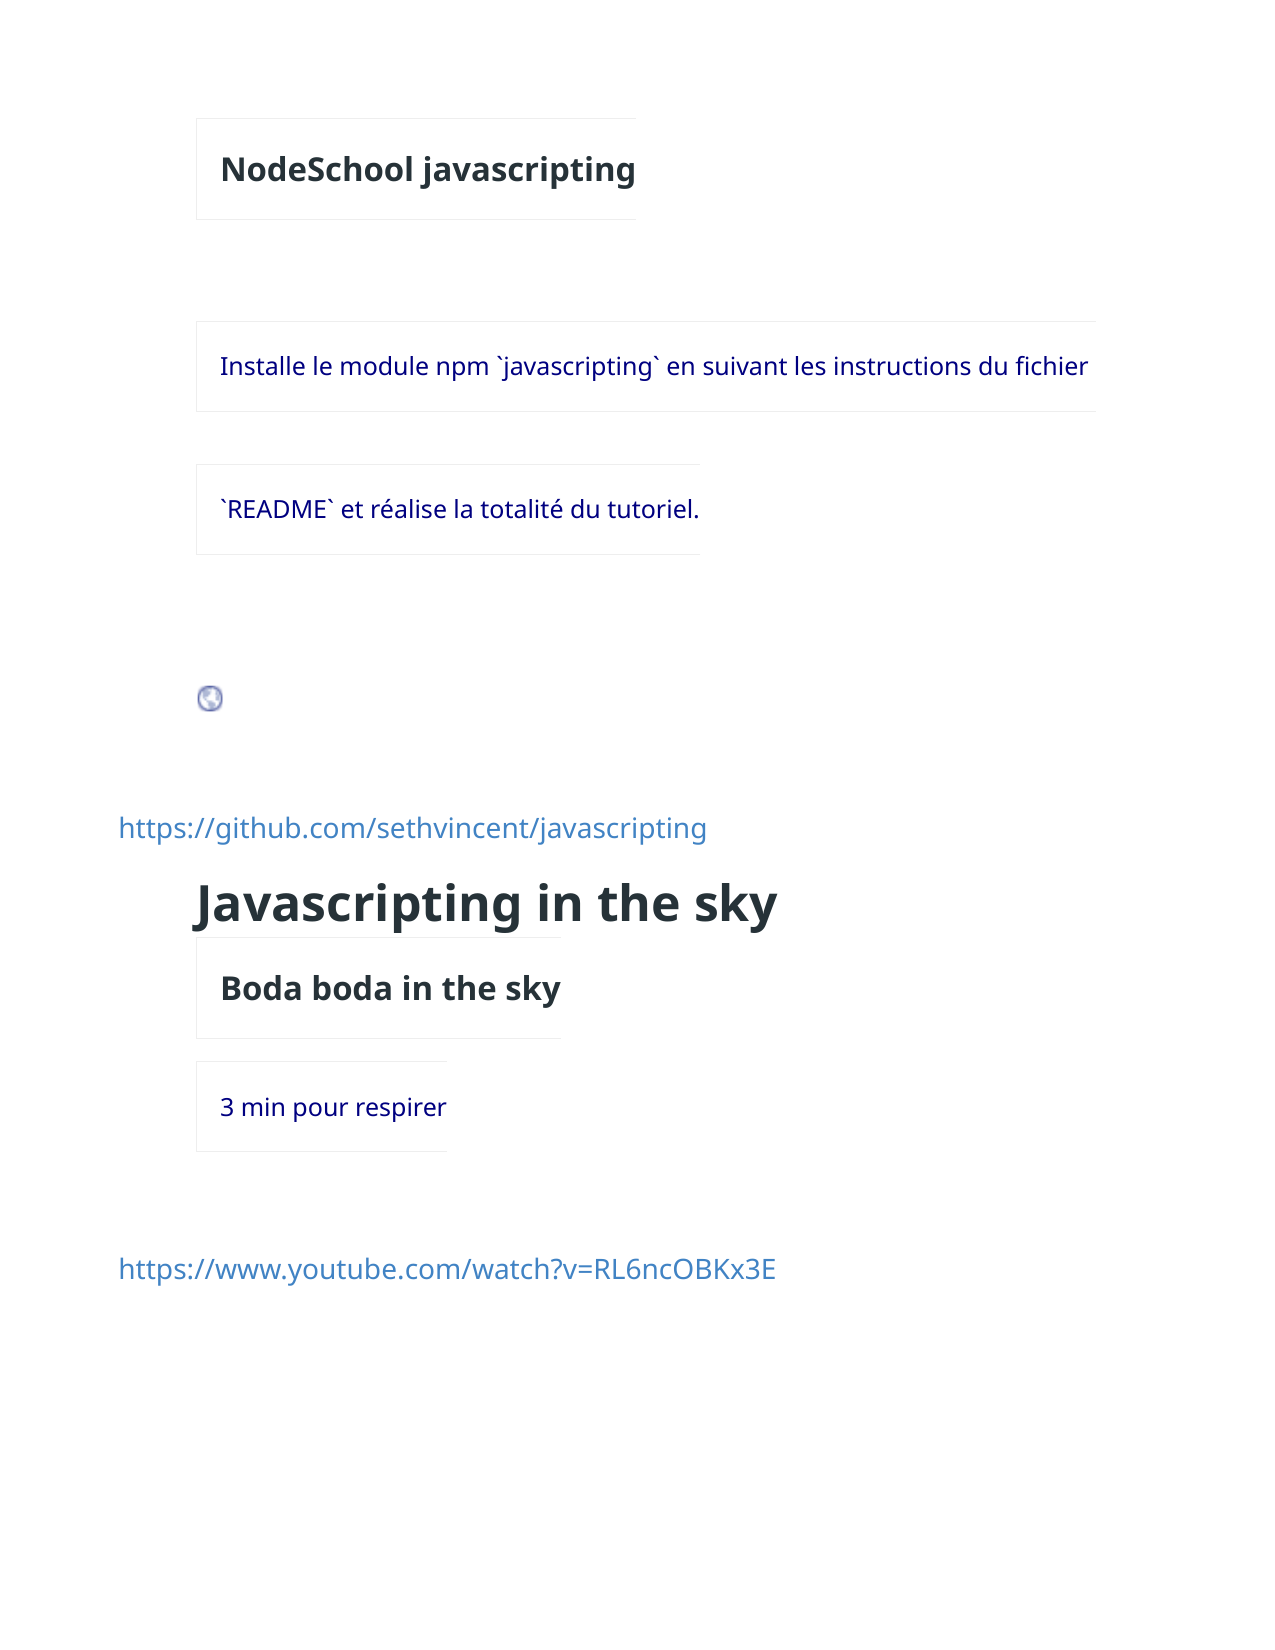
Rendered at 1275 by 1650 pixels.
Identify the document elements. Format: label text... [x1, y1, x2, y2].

text https://github.com/sethvincent/javascripting [118, 808, 1157, 846]
picture [196, 685, 225, 714]
text https://www.youtube.com/watch?v=RL6ncOBKx3E [118, 1249, 1157, 1287]
subtitle NodeSchool javascripting [197, 118, 1157, 219]
subtitle Boda boda in the sky [197, 937, 1157, 1038]
subtitle Javascripting in the sky [196, 868, 1157, 937]
text Installe le module npm `javascripting` en suivant les instructions du fichier `README` et réalise la totalité du tutoriel. [196, 321, 1157, 554]
text 3 min pour respirer [197, 1061, 1157, 1152]
